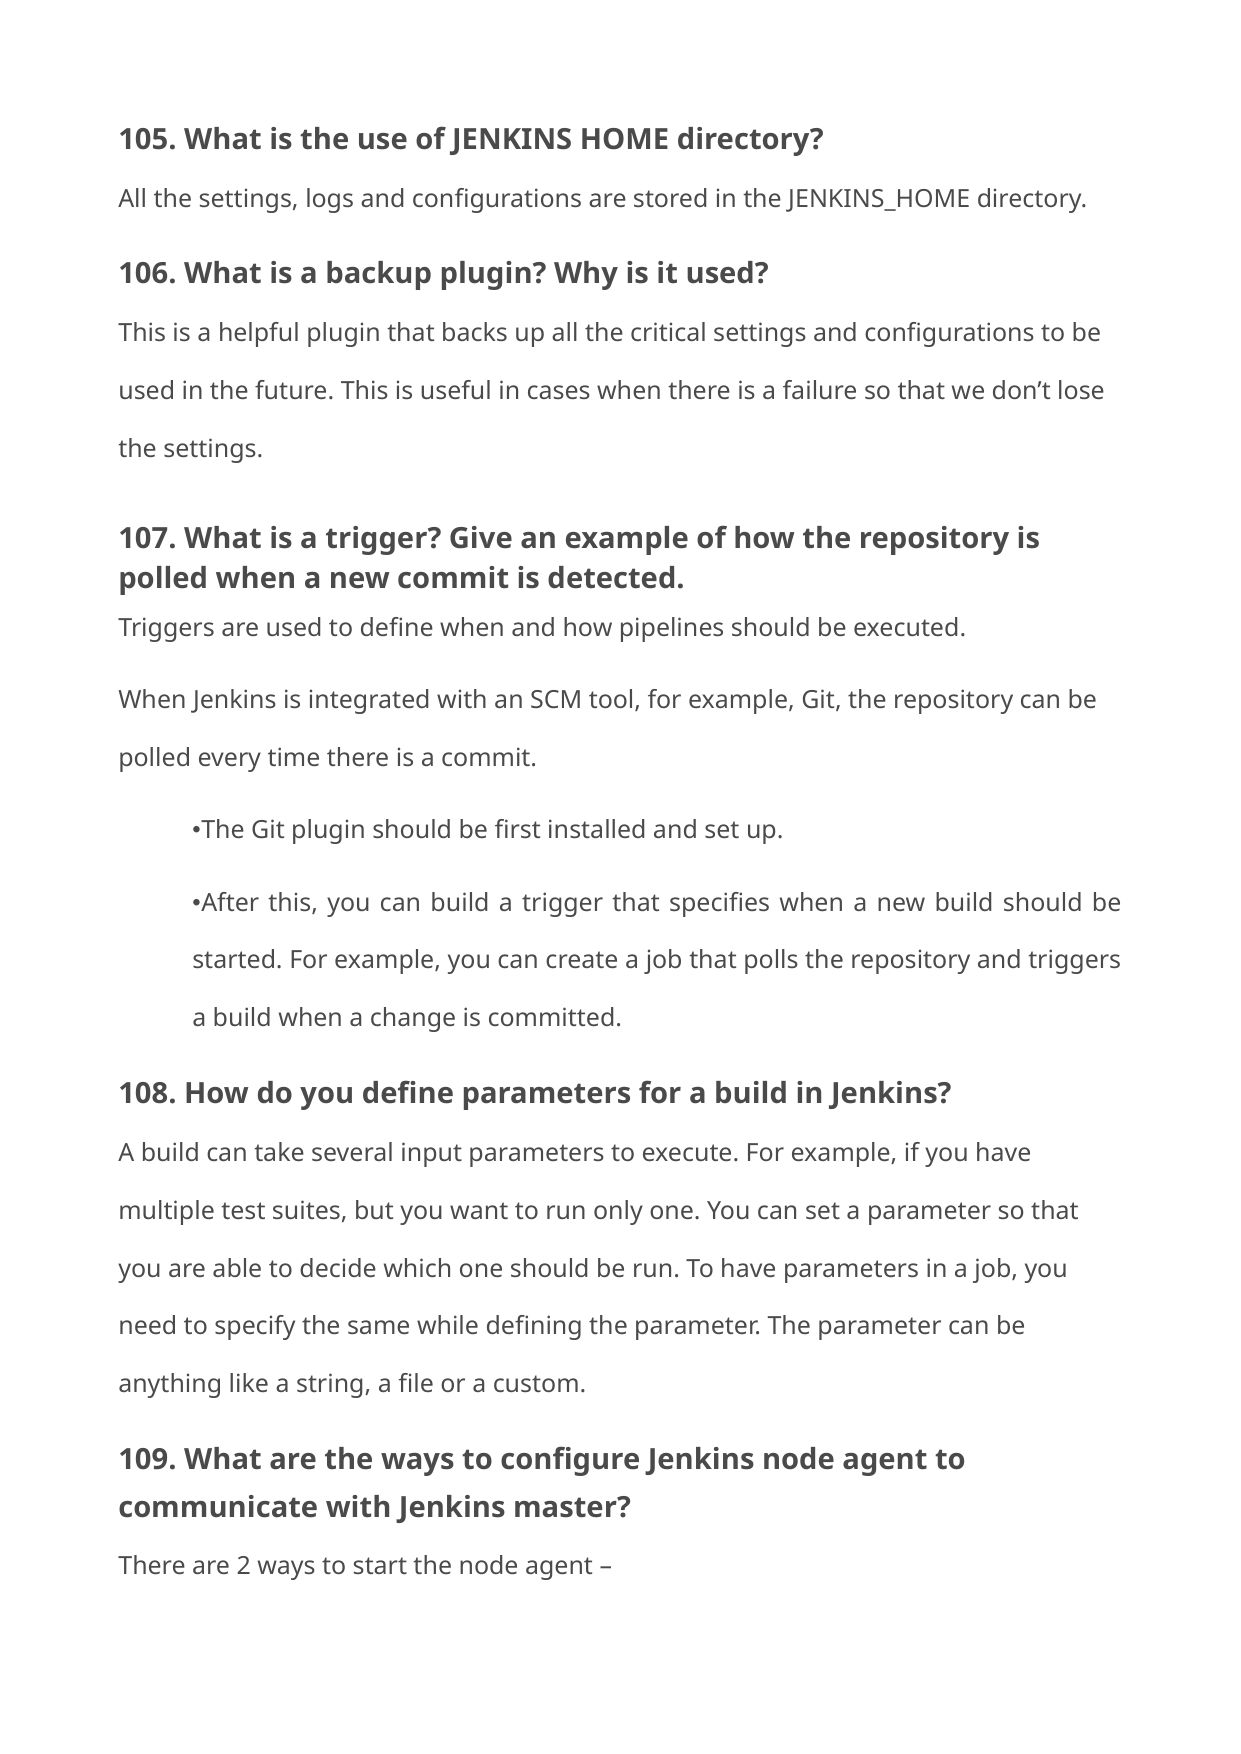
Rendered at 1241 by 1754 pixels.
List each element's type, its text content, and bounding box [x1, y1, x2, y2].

subtitle 107. What is a trigger? Give an example of how the repository is polled when a new commit is detected. [118, 517, 1122, 597]
text A build can take several input parameters to execute. For example, if you have multiple test suites, but you want to run only one. You can set a parameter so that you are able to decide which one should be run. To have parameters in a job, you need to specify the same while defining the parameter. The parameter can be anything like a string, a file or a custom. [118, 1134, 1122, 1400]
subtitle 105. What is the use of JENKINS HOME directory? [118, 118, 1122, 158]
text All the settings, logs and configurations are stored in the JENKINS_HOME directory. [118, 180, 1122, 214]
text There are 2 ways to start the node agent – [118, 1548, 1122, 1582]
subtitle 108. How do you define parameters for a build in Jenkins? [118, 1072, 1122, 1112]
text This is a helpful plugin that backs up all the critical settings and configurations to be used in the future. This is useful in cases when there is a failure so that we don’t lose the settings. [118, 315, 1122, 464]
list The Git plugin should be first installed and set up. [118, 812, 1122, 846]
subtitle 109. What are the ways to configure Jenkins node agent to communicate with Jenkins master? [118, 1438, 1122, 1526]
list After this, you can build a trigger that specifies when a new build should be started. For example, you can create a job that polls the repository and triggers a build when a change is committed. [118, 884, 1122, 1034]
text When Jenkins is integrated with an SCM tool, for example, Git, the repository can be polled every time there is a commit. [118, 682, 1122, 774]
subtitle 106. What is a backup plugin? Why is it used? [118, 253, 1122, 292]
text Triggers are used to define when and how pipelines should be executed. [118, 609, 1122, 643]
